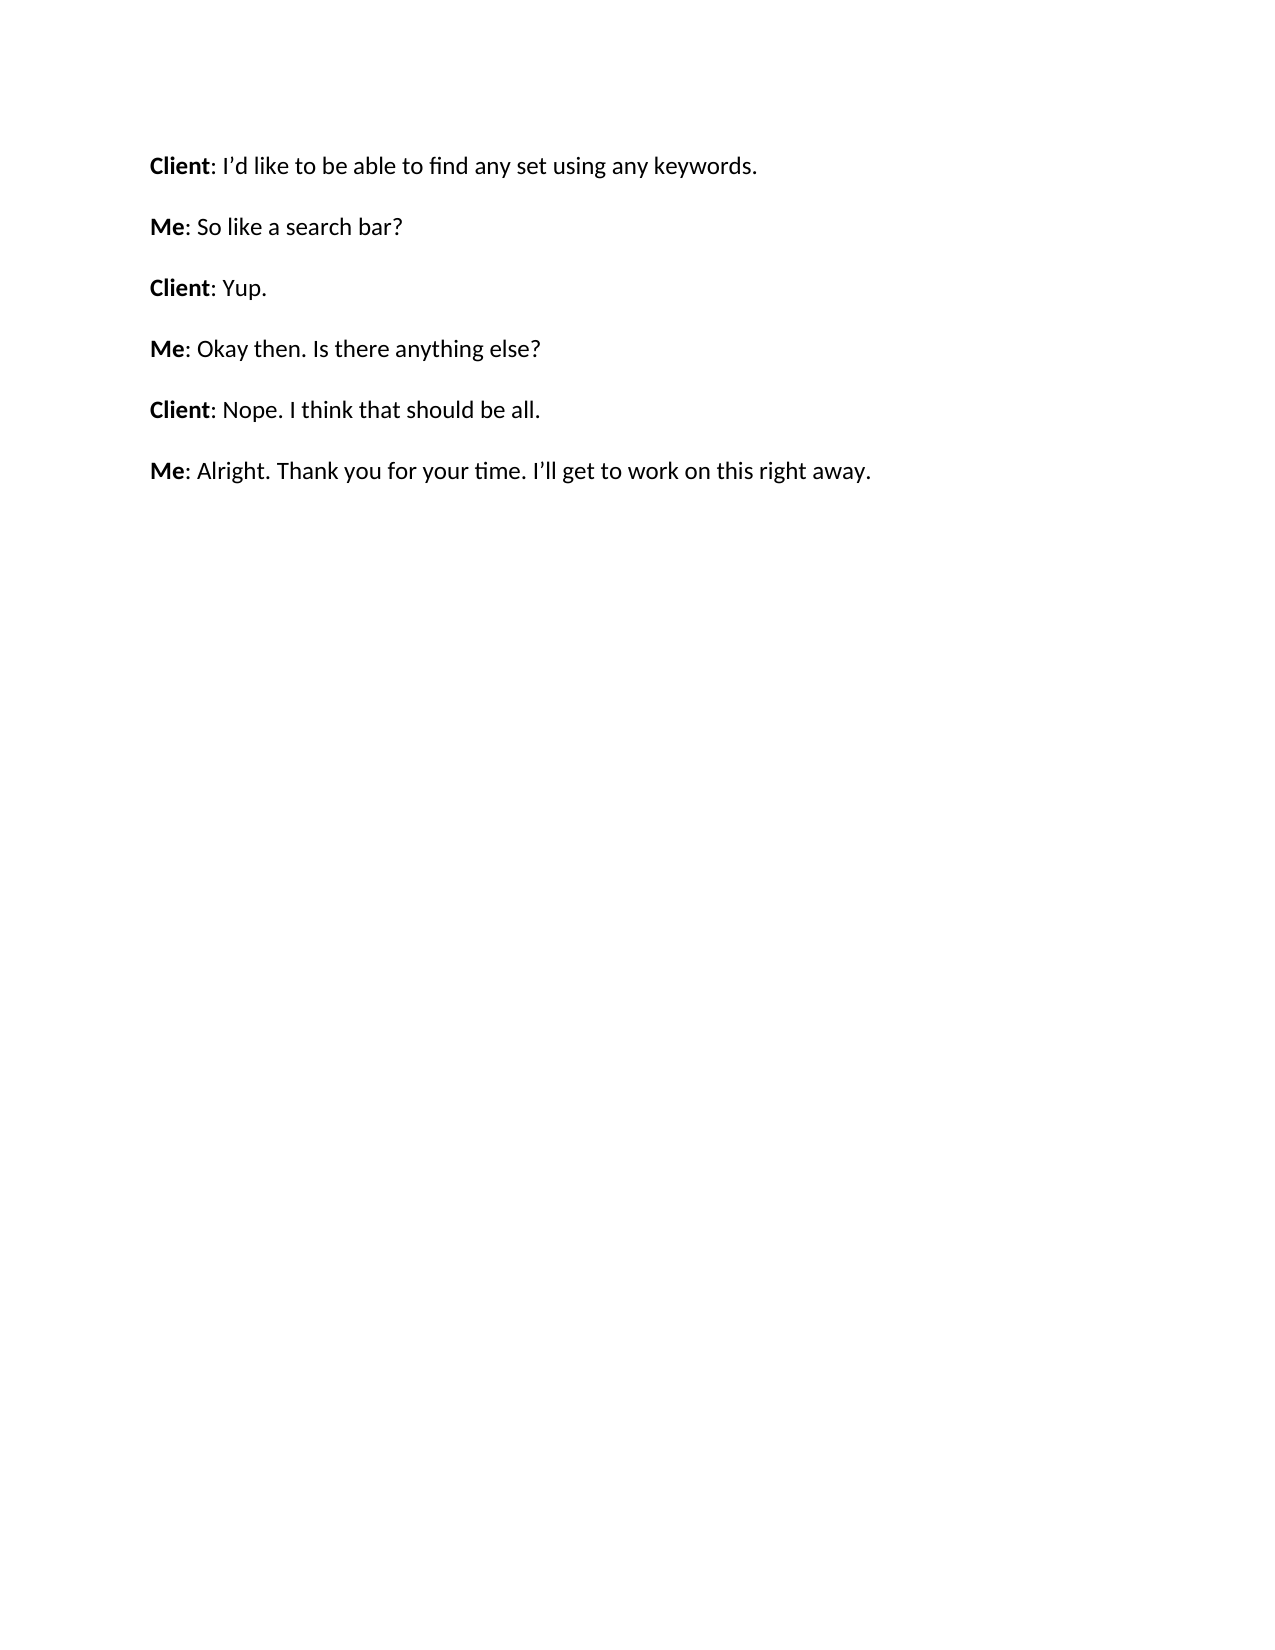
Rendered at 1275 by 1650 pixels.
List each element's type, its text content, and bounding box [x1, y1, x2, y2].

text Client: I’d like to be able to find any set using any keywords. Me: So like a search bar? [150, 150, 1125, 242]
text Client: Nope. I think that should be all. [150, 394, 1125, 425]
text Me: Alright. Thank you for your time. I’ll get to work on this right away. [150, 455, 1125, 486]
text Client: Yup. [150, 272, 1125, 303]
text Me: Okay then. Is there anything else? [150, 333, 1125, 364]
